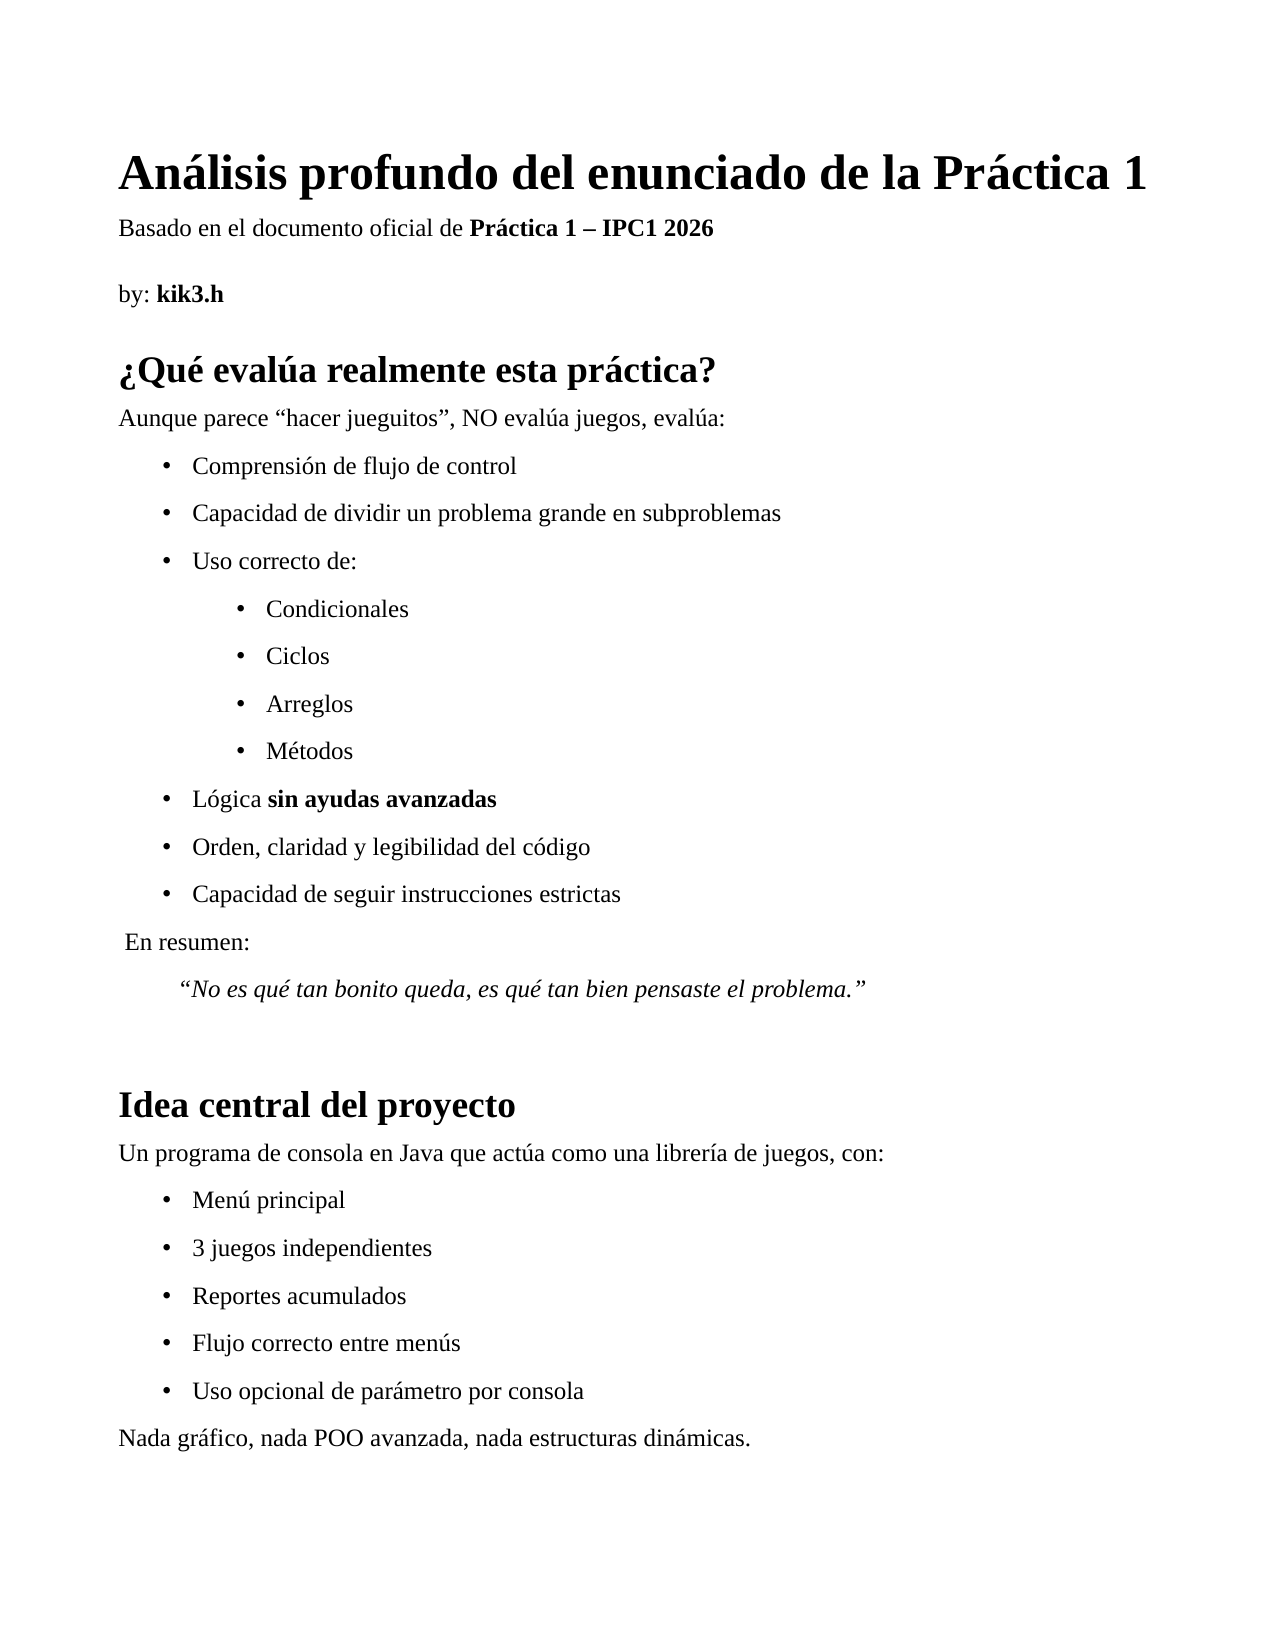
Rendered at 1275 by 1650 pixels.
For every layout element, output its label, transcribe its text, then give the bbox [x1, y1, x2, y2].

list Lógica sin ayudas avanzadas [162, 784, 1157, 813]
list Arreglos [236, 689, 1157, 718]
text “No es qué tan bonito queda, es qué tan bien pensaste el problema.” [177, 974, 1098, 1003]
text En resumen: [118, 927, 1157, 956]
list Uso correcto de: [162, 546, 1157, 575]
subtitle Análisis profundo del enunciado de la Práctica 1 [118, 143, 1157, 201]
subtitle ¿Qué evalúa realmente esta práctica? [118, 348, 1157, 391]
list Reportes acumulados [162, 1281, 1157, 1309]
text Aunque parece “hacer jueguitos”, NO evalúa juegos, evalúa: [118, 403, 1157, 432]
list Orden, claridad y legibilidad del código [162, 832, 1157, 860]
list 3 juegos independientes [162, 1233, 1157, 1262]
list Capacidad de dividir un problema grande en subproblemas [162, 498, 1157, 527]
text Un programa de consola en Java que actúa como una librería de juegos, con: [118, 1138, 1157, 1167]
list Condicionales [236, 594, 1157, 622]
list Flujo correcto entre menús [162, 1328, 1157, 1357]
list Menú principal [162, 1186, 1157, 1214]
list Capacidad de seguir instrucciones estrictas [162, 879, 1157, 908]
list Comprensión de flujo de control [162, 451, 1157, 479]
list Ciclos [236, 641, 1157, 670]
list Métodos [236, 736, 1157, 765]
text Nada gráfico, nada POO avanzada, nada estructuras dinámicas. [118, 1423, 1157, 1452]
text Basado en el documento oficial de Práctica 1 – IPC1 2026 by: kik3.h [118, 213, 1157, 308]
subtitle Idea central del proyecto [118, 1082, 1157, 1125]
list Uso opcional de parámetro por consola [162, 1376, 1157, 1405]
